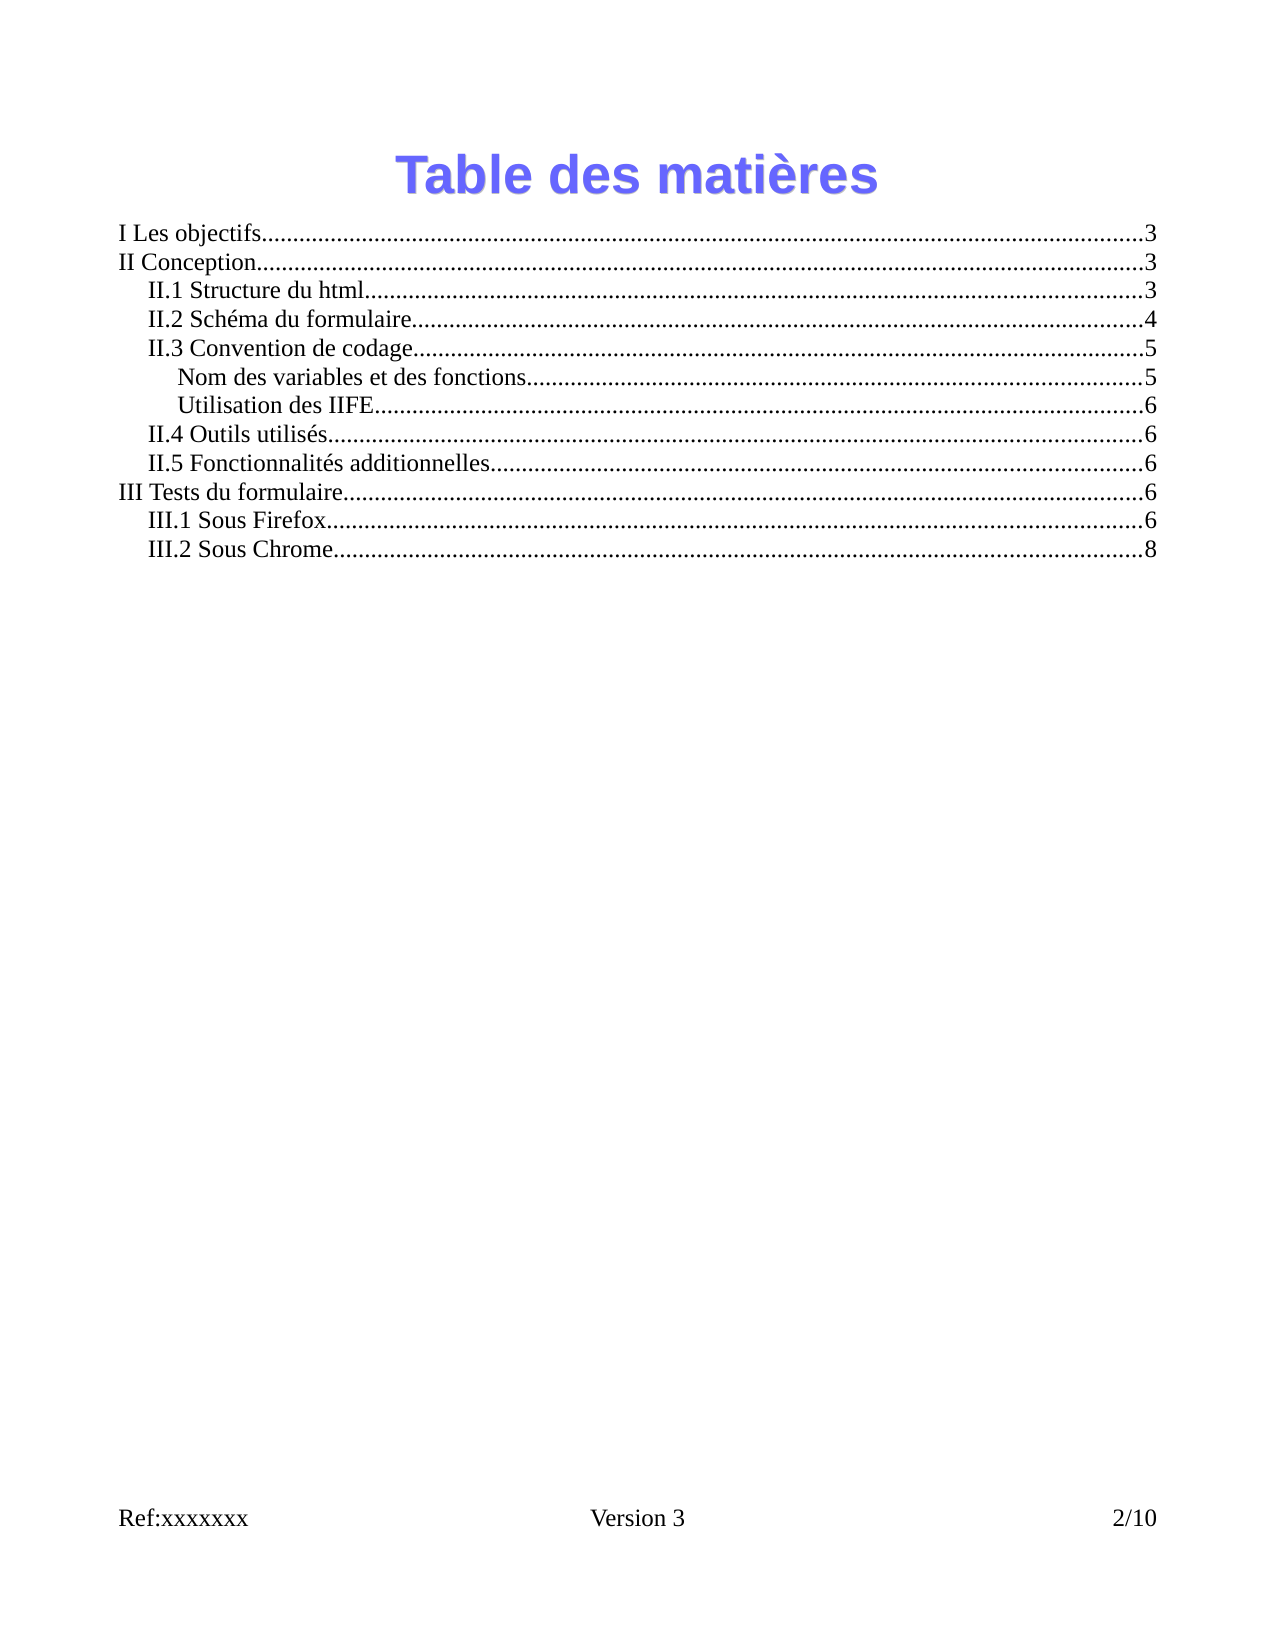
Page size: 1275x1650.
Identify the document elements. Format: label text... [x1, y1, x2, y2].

text II.1 Structure du html 3 [148, 275, 1157, 304]
text I Les objectifs 3 [118, 218, 1157, 247]
text II.4 Outils utilisés 6 [148, 419, 1157, 448]
text III.2 Sous Chrome 8 [148, 534, 1157, 563]
text II Conception 3 [118, 247, 1157, 275]
text III Tests du formulaire 6 [118, 477, 1157, 505]
text Nom des variables et des fonctions 5 [177, 362, 1157, 390]
subtitle Table des matières [118, 143, 1157, 205]
text III.1 Sous Firefox 6 [148, 505, 1157, 534]
text II.5 Fonctionnalités additionnelles 6 [148, 448, 1157, 477]
text II.3 Convention de codage 5 [148, 333, 1157, 362]
text II.2 Schéma du formulaire 4 [148, 304, 1157, 333]
text Utilisation des IIFE 6 [177, 390, 1157, 419]
